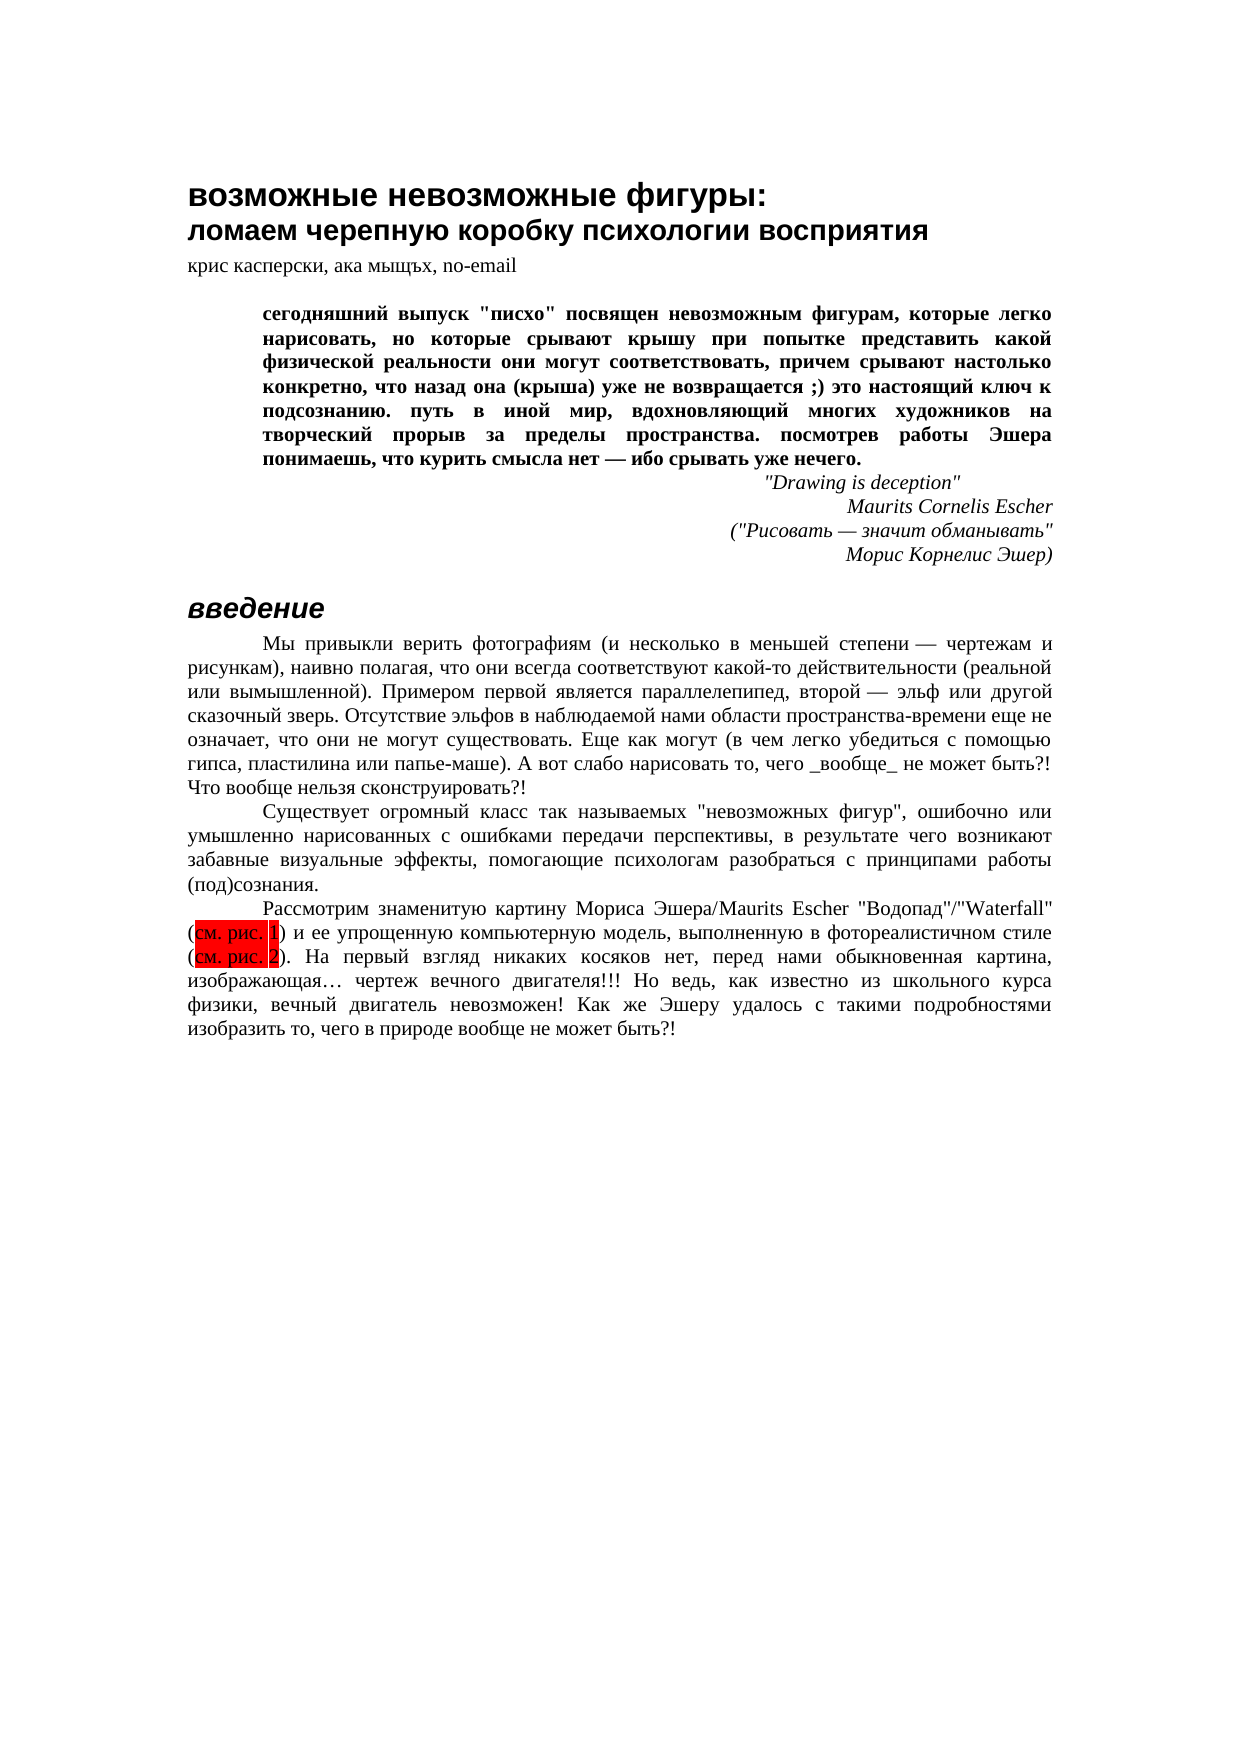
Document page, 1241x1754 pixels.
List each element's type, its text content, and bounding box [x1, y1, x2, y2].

text крис касперски, ака мыщъх, no-email [187, 253, 1053, 277]
text Существует огромный класс так называемых "невозможных фигур", ошибочно или умышленно нарисованных с ошибками передачи перспективы, в результате чего возникают забавные визуальные эффекты, помогающие психологам разобраться с принципами работы (под)сознания. [187, 799, 1053, 896]
text "Drawing is deception" [712, 470, 1053, 494]
subtitle возможные невозможные фигуры: ломаем черепную коробку психологии восприятия [187, 175, 1053, 247]
text Рассмотрим знаменитую картину Мориса Эшера/Maurits Escher "Водопад"/"Waterfall" (см. рис. 1) и ее упрощенную компьютерную модель, выполненную в фотореалистичном стиле (см. рис. 2). На первый взгляд никаких косяков нет, перед нами обыкновенная картина, изображающая… чертеж вечного двигателя!!! Но ведь, как известно из школьного курса физики, вечный двигатель невозможен! Как же Эшеру удалось с такими подробностями изобразить то, чего в природе вообще не может быть?! [187, 896, 1053, 1040]
text Maurits Cornelis Escher [262, 494, 1053, 518]
text сегодняшний выпуск "писхо" посвящен невозможным фигурам, которые легко нарисовать, но которые срывают крышу при попытке представить какой физической реальности они могут соответствовать, причем срывают настолько конкретно, что назад она (крыша) уже не возвращается ;) это настоящий ключ к подсознанию. путь в иной мир, вдохновляющий многих художников на творческий прорыв за пределы пространства. посмотрев работы Эшера понимаешь, что курить смысла нет — ибо срывать уже нечего. [262, 301, 1053, 470]
text ("Рисовать — значит обманывать" Морис Корнелис Эшер) [712, 518, 1053, 566]
text Мы привыкли верить фотографиям (и несколько в меньшей степени — чертежам и рисункам), наивно полагая, что они всегда соответствуют какой-то действительности (реальной или вымышленной). Примером первой является параллелепипед, второй — эльф или другой сказочный зверь. Отсутствие эльфов в наблюдаемой нами области пространства-времени еще не означает, что они не могут существовать. Еще как могут (в чем легко убедиться с помощью гипса, пластилина или папье-маше). А вот слабо нарисовать то, чего _вообще_ не может быть?! Что вообще нельзя сконструировать?! [187, 631, 1053, 799]
subtitle введение [187, 591, 1053, 624]
